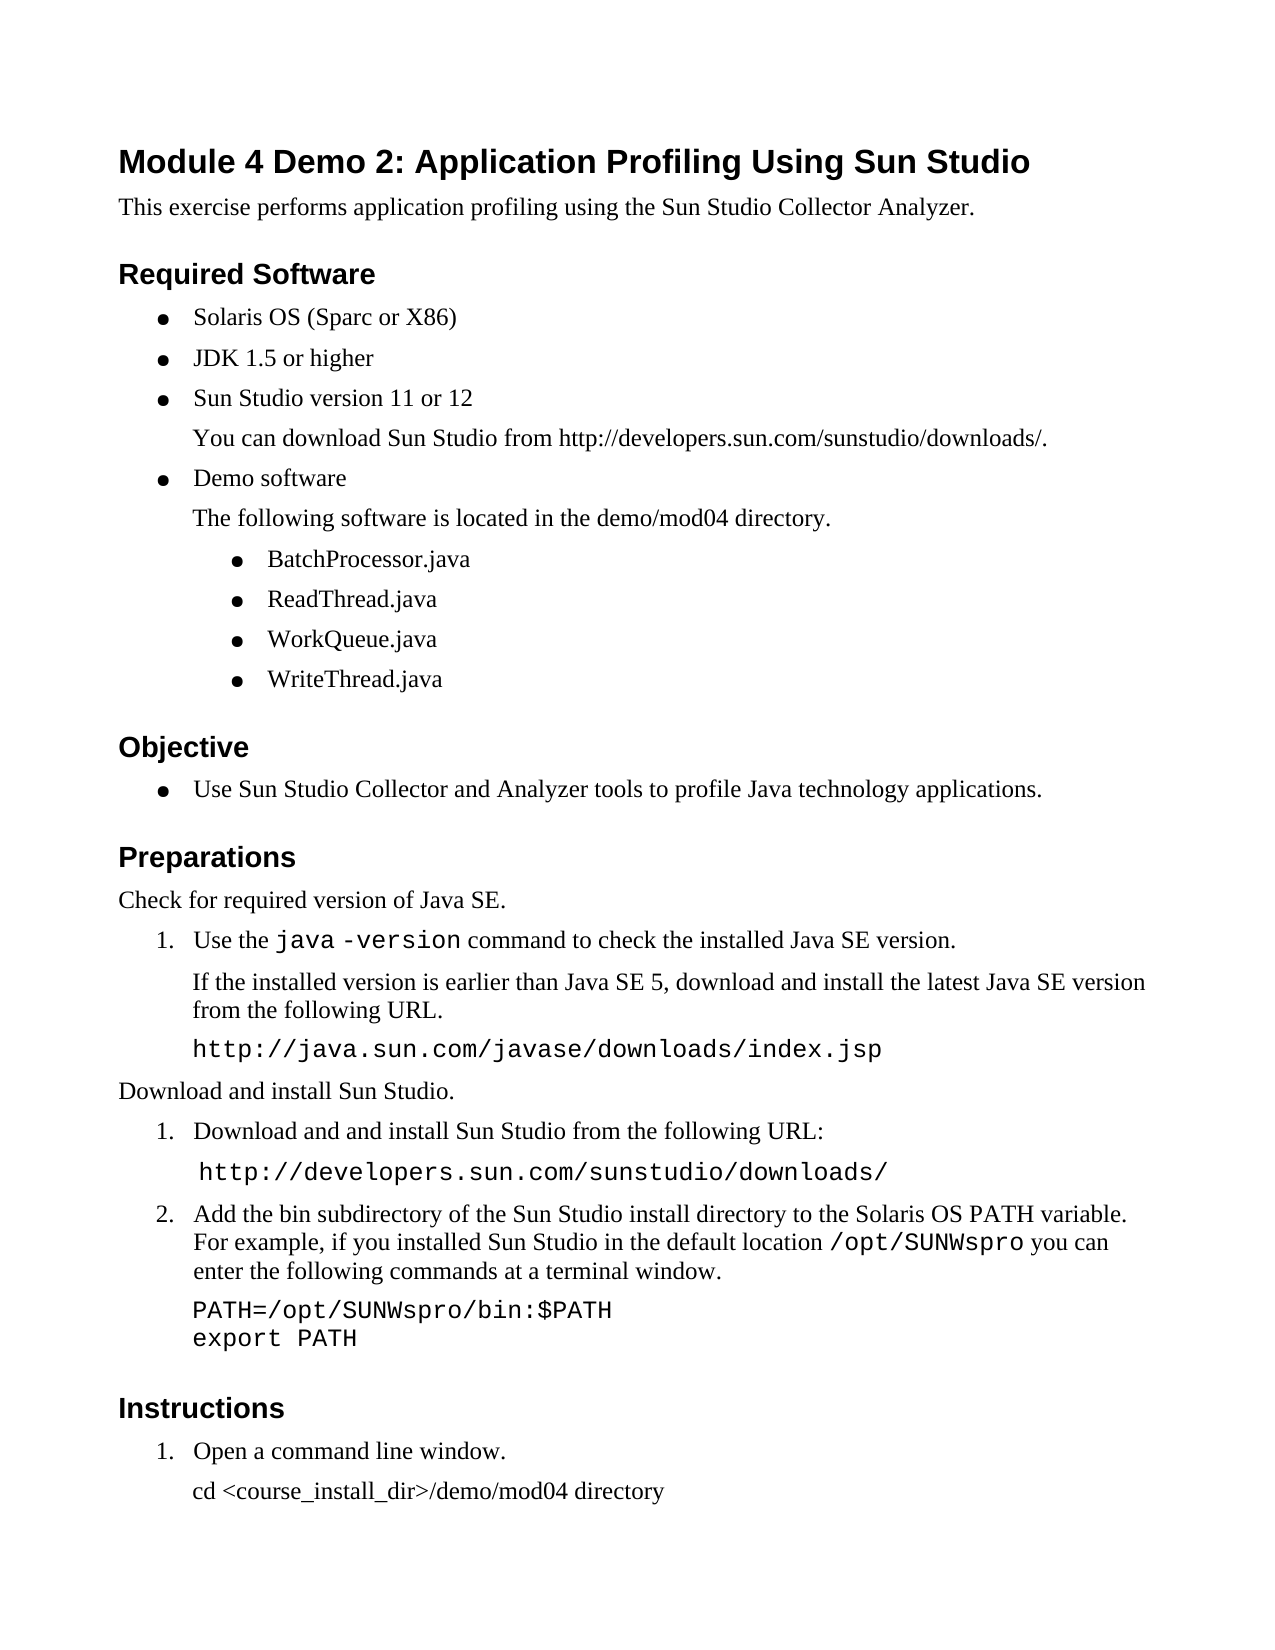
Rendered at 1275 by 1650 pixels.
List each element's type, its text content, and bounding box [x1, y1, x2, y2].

list JDK 1.5 or higher [156, 344, 1157, 371]
subtitle Preparations [118, 841, 1157, 873]
list ReadThread.java [229, 585, 1157, 613]
list Use the java -version command to check the installed Java SE version. [156, 926, 1157, 956]
list Demo software [156, 464, 1157, 492]
list BatchProcessor.java [229, 545, 1157, 572]
text cd <course_install_dir>/demo/mod04 directory [192, 1477, 1157, 1505]
subtitle Instructions [118, 1392, 1157, 1424]
text You can download Sun Studio from http://developers.sun.com/sunstudio/downloads/. [192, 424, 1157, 452]
list Solaris OS (Sparc or X86) [156, 303, 1157, 331]
list Download and and install Sun Studio from the following URL: [156, 1117, 1157, 1145]
list Open a command line window. [156, 1437, 1157, 1464]
list WorkQueue.java [229, 625, 1157, 653]
text http://developers.sun.com/sunstudio/downloads/ [192, 1158, 1157, 1187]
text PATH=/opt/SUNWspro/bin:$PATH export PATH [192, 1298, 1157, 1354]
text If the installed version is earlier than Java SE 5, download and install the latest Java SE version from the following URL. [192, 968, 1157, 1024]
subtitle Required Software [118, 258, 1157, 291]
text Check for required version of Java SE. [118, 886, 1157, 914]
text Download and install Sun Studio. [118, 1077, 1157, 1105]
subtitle Module 4 Demo 2: Application Profiling Using Sun Studio [118, 143, 1157, 181]
list Use Sun Studio Collector and Analyzer tools to profile Java technology applications. [156, 776, 1157, 803]
list WriteThread.java [229, 665, 1157, 693]
list Sun Studio version 11 or 12 [156, 384, 1157, 412]
text http://java.sun.com/javase/downloads/index.jsp [192, 1036, 1157, 1065]
subtitle Objective [118, 731, 1157, 763]
text This exercise performs application profiling using the Sun Studio Collector Analyzer. [118, 193, 1157, 221]
text The following software is located in the demo/mod04 directory. [192, 504, 1157, 532]
list Add the bin subdirectory of the Sun Studio install directory to the Solaris OS PATH variable. For example, if you installed Sun Studio in the default location /opt/SUNWspro you can enter the following commands at a terminal window. [156, 1200, 1157, 1285]
